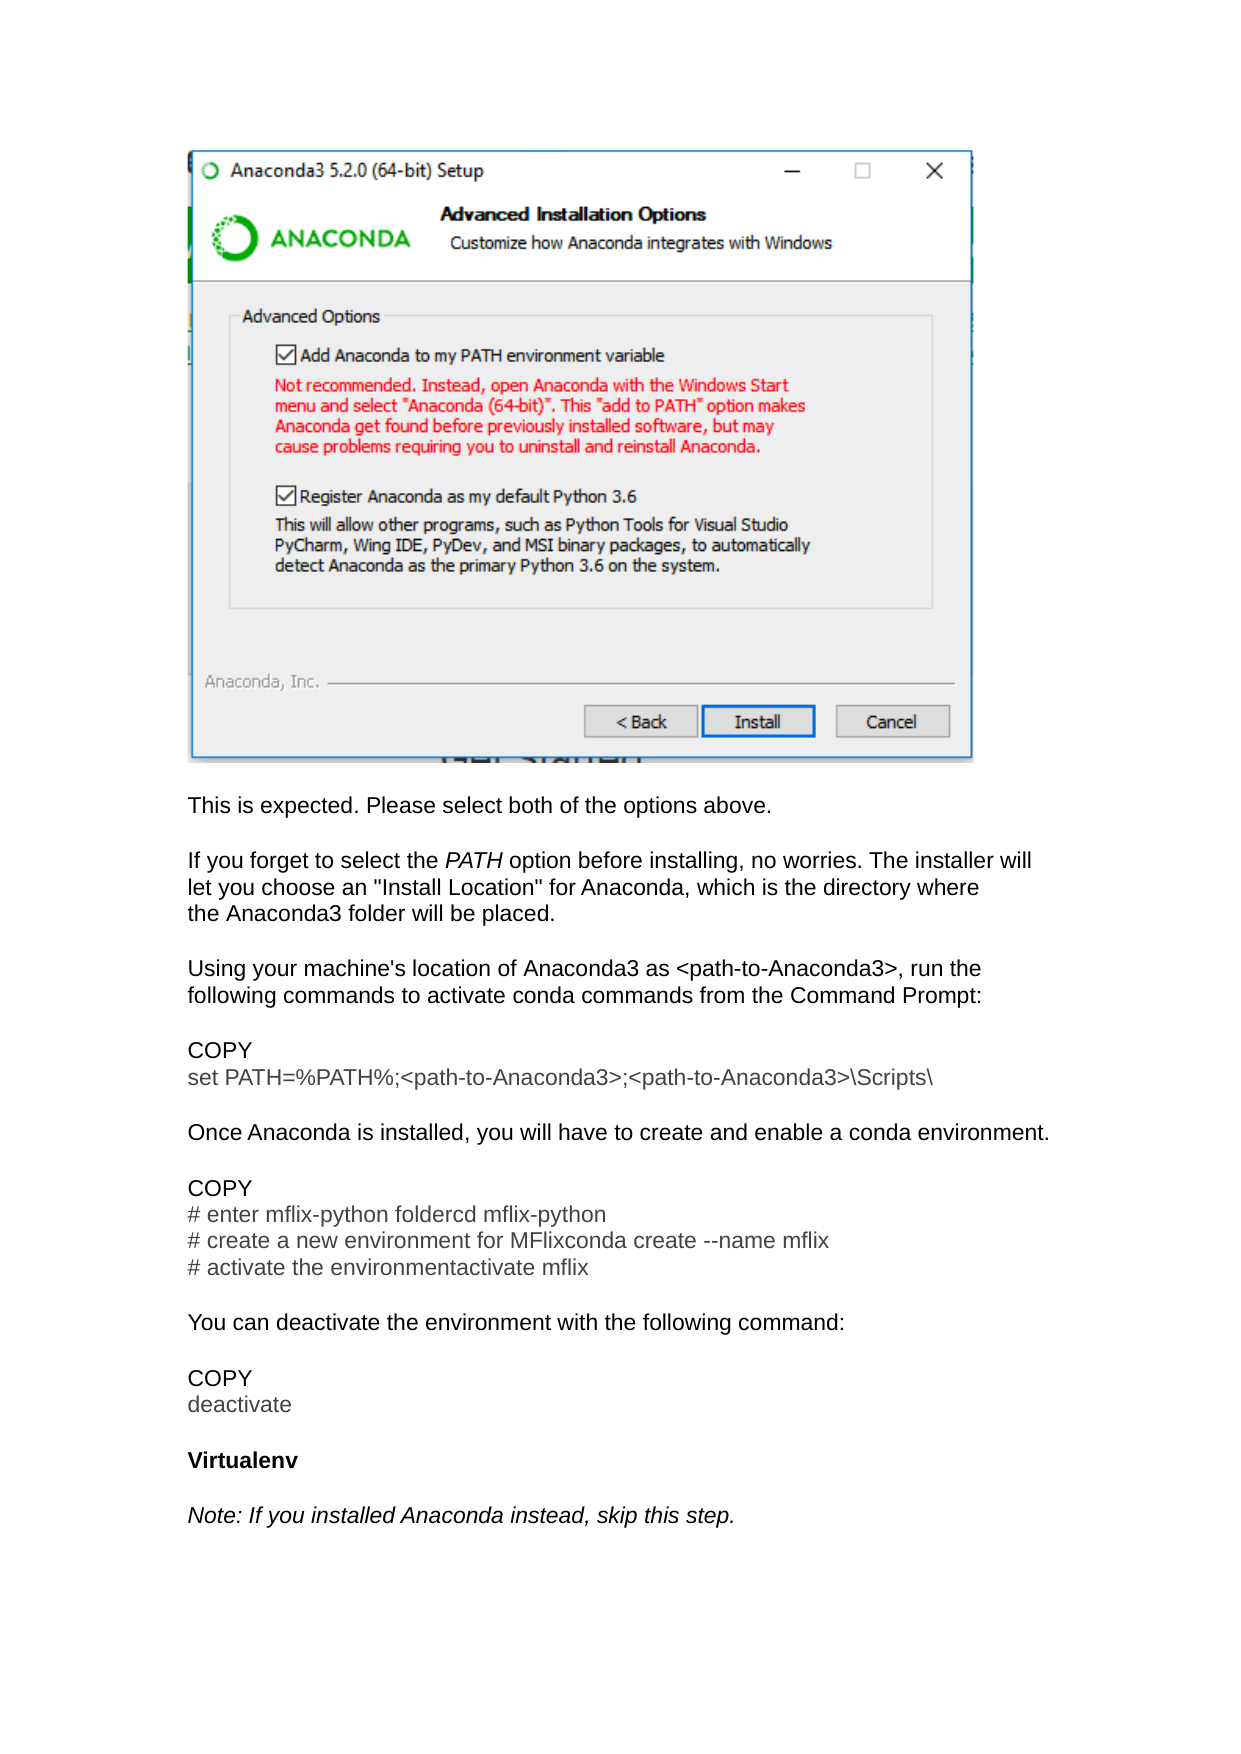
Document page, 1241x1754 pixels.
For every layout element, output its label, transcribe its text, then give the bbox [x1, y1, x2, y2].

text # create a new environment for MFlixconda create --name mflix [187, 1227, 1053, 1254]
text deactivate [187, 1391, 1053, 1417]
text # activate the environmentactivate mflix [187, 1254, 1053, 1280]
text This is expected. Please select both of the options above. [187, 792, 1053, 818]
text If you forget to select the PATH option before installing, no worries. The installer will let you choose an "Install Location" for Anaconda, which is the directory where the Anaconda3 folder will be placed. [187, 847, 1053, 926]
text COPY [187, 1175, 1053, 1201]
picture [187, 150, 974, 763]
subtitle Virtualenv [187, 1447, 1053, 1473]
text Once Anaconda is installed, you will have to create and enable a conda environment. [187, 1119, 1053, 1146]
text Note: If you installed Anaconda instead, skip this step. [187, 1502, 1053, 1528]
text COPY [187, 1365, 1053, 1391]
text set PATH=%PATH%;<path-to-Anaconda3>;<path-to-Anaconda3>\Scripts\ [187, 1064, 1053, 1090]
text # enter mflix-python foldercd mflix-python [187, 1201, 1053, 1227]
text COPY [187, 1037, 1053, 1064]
text You can deactivate the environment with the following command: [187, 1309, 1053, 1336]
text Using your machine's location of Anaconda3 as <path-to-Anaconda3>, run the following commands to activate conda commands from the Command Prompt: [187, 955, 1053, 1008]
